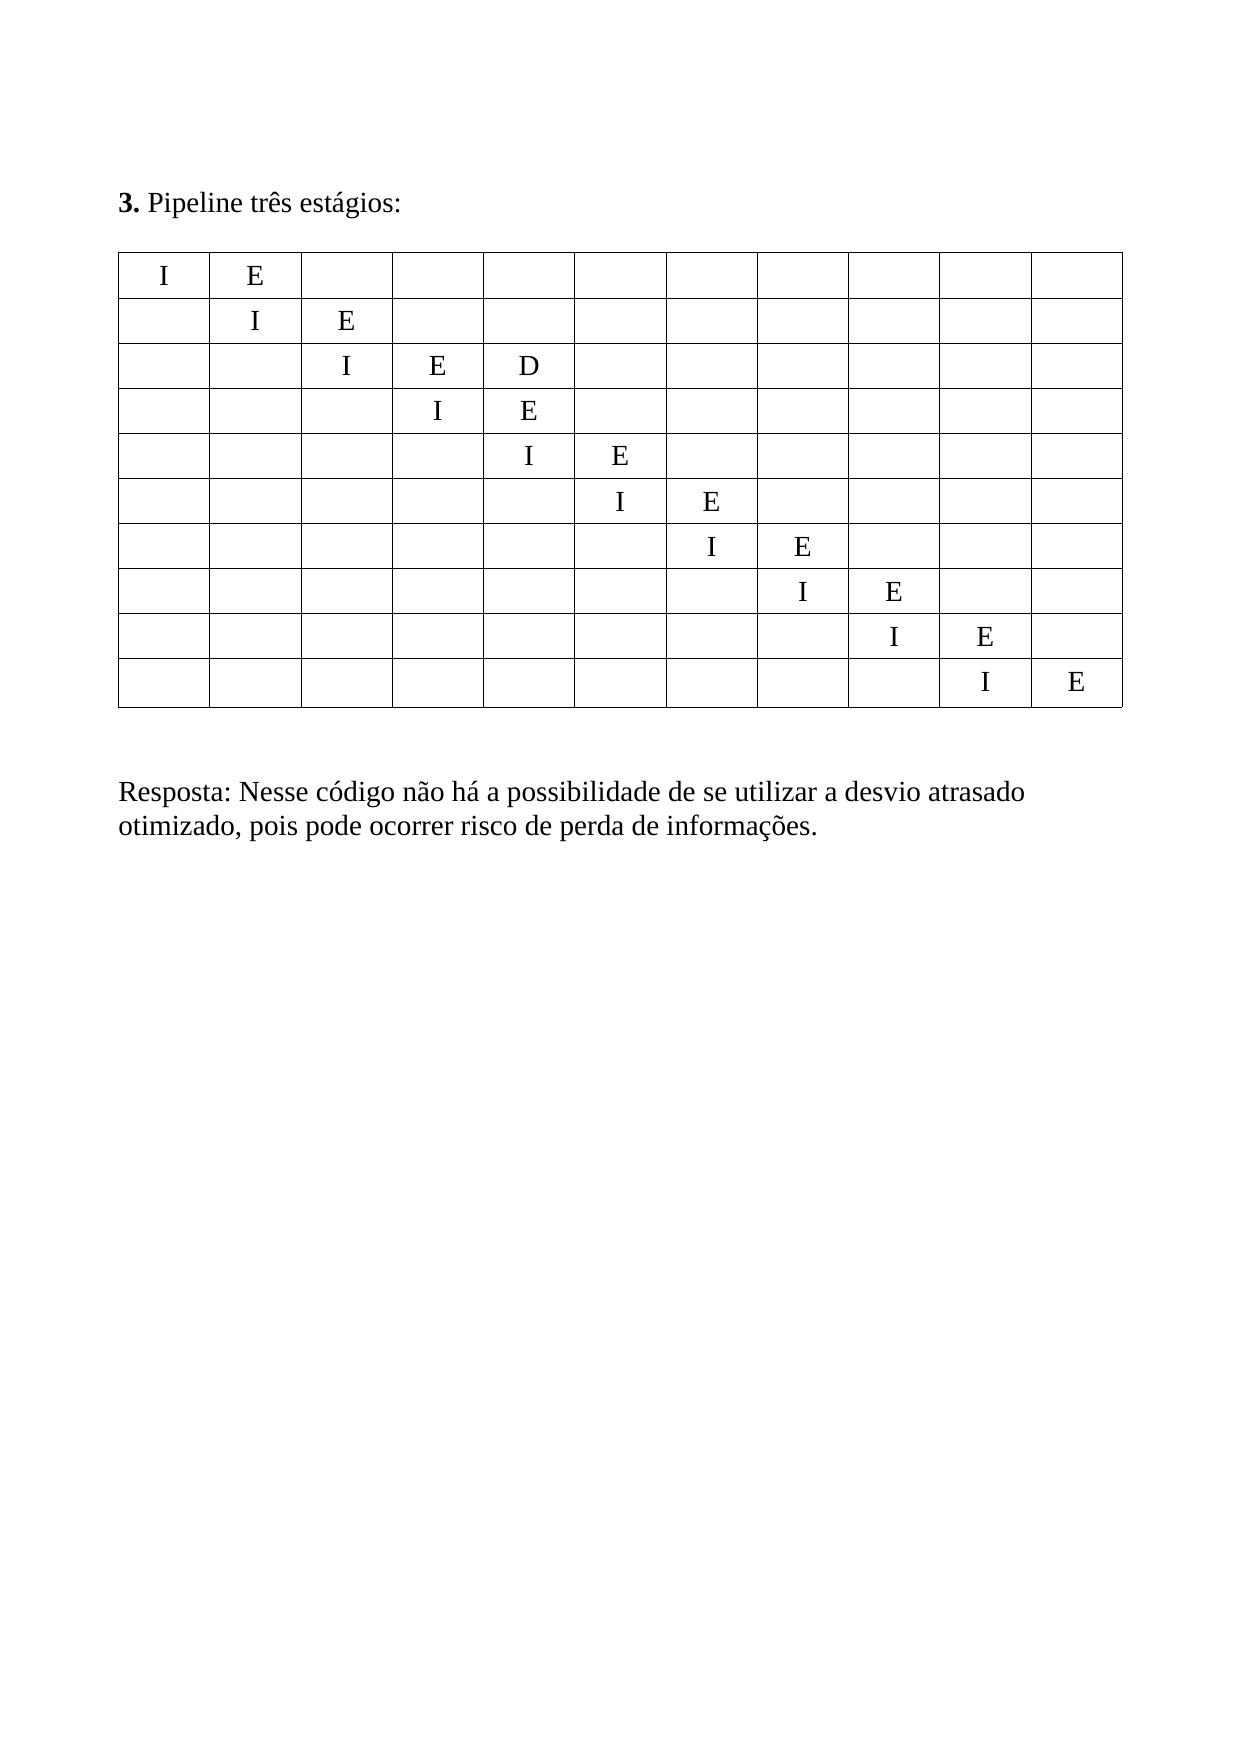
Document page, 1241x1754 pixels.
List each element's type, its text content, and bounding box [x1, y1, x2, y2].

table_cell [119, 389, 209, 433]
table_cell I [667, 524, 757, 568]
table_header [484, 253, 574, 297]
table_cell [210, 614, 301, 658]
table_cell [849, 479, 939, 523]
table_cell [758, 434, 848, 478]
table_cell [575, 389, 666, 433]
table_cell [1032, 434, 1122, 478]
table_cell [940, 524, 1031, 568]
table_cell E [849, 569, 939, 613]
table_header [302, 253, 392, 297]
table_cell [575, 344, 666, 388]
table_cell [210, 344, 301, 388]
table_cell [575, 569, 666, 613]
table_cell I [849, 614, 939, 658]
table_cell [1032, 479, 1122, 523]
table_cell [940, 434, 1031, 478]
table_cell [849, 389, 939, 433]
table_cell [210, 659, 301, 707]
table_cell [393, 524, 483, 568]
table_cell [210, 569, 301, 613]
table_cell [210, 389, 301, 433]
table_cell [119, 569, 209, 613]
table_cell I [393, 389, 483, 433]
table_cell [393, 659, 483, 707]
table_header [575, 253, 666, 297]
table_cell [758, 659, 848, 707]
table_cell [1032, 569, 1122, 613]
table_cell [119, 434, 209, 478]
table_cell [302, 389, 392, 433]
text 3. Pipeline três estágios: [118, 185, 1122, 219]
table_cell [119, 344, 209, 388]
table_cell [667, 389, 757, 433]
table_cell I [758, 569, 848, 613]
table_cell [302, 659, 392, 707]
table_cell [1032, 344, 1122, 388]
table_cell [758, 389, 848, 433]
table_cell E [758, 524, 848, 568]
table_cell [210, 434, 301, 478]
table_cell [1032, 524, 1122, 568]
table_cell [849, 524, 939, 568]
table_cell [393, 569, 483, 613]
table_cell [667, 344, 757, 388]
table_cell [575, 299, 666, 342]
table_cell D [484, 344, 574, 388]
table_cell [210, 524, 301, 568]
table_cell [940, 479, 1031, 523]
table_cell [210, 479, 301, 523]
table_cell [1032, 299, 1122, 342]
table_cell [484, 659, 574, 707]
table_cell [575, 659, 666, 707]
table_header [758, 253, 848, 297]
table_cell [302, 524, 392, 568]
table_header E [210, 253, 301, 297]
table_cell E [940, 614, 1031, 658]
table_cell [940, 299, 1031, 342]
table_cell E [484, 389, 574, 433]
table_cell E [302, 299, 392, 342]
table_cell [758, 479, 848, 523]
table_header [393, 253, 483, 297]
table_cell [849, 659, 939, 707]
table_cell [302, 434, 392, 478]
table_cell [1032, 614, 1122, 658]
table_cell [484, 479, 574, 523]
table_cell [302, 479, 392, 523]
table_cell [119, 659, 209, 707]
table_cell [302, 569, 392, 613]
table_cell [758, 344, 848, 388]
table_cell E [1032, 659, 1122, 707]
table_cell [302, 614, 392, 658]
table_cell [119, 614, 209, 658]
table_cell I [940, 659, 1031, 707]
table_cell [849, 344, 939, 388]
table_cell [758, 614, 848, 658]
table_cell [667, 299, 757, 342]
table_cell E [393, 344, 483, 388]
table_cell [393, 299, 483, 342]
table_cell [1032, 389, 1122, 433]
table_cell [667, 434, 757, 478]
table_cell E [667, 479, 757, 523]
table_header I [119, 253, 209, 297]
table_cell [393, 614, 483, 658]
table_cell [484, 299, 574, 342]
text Resposta: Nesse código não há a possibilidade de se utilizar a desvio atrasado otimizado, pois pode ocorrer risco de perda de informações. [118, 774, 1122, 841]
table_header [1032, 253, 1122, 297]
table_header [940, 253, 1031, 297]
table_cell [484, 524, 574, 568]
table_cell [575, 524, 666, 568]
table_cell [667, 614, 757, 658]
table_cell [575, 614, 666, 658]
table_cell [667, 569, 757, 613]
table_cell [119, 524, 209, 568]
table_header [849, 253, 939, 297]
table_cell I [210, 299, 301, 342]
table_cell [849, 434, 939, 478]
table_cell I [484, 434, 574, 478]
table_cell [119, 299, 209, 342]
table_cell [484, 614, 574, 658]
table_cell [940, 344, 1031, 388]
table_cell [667, 659, 757, 707]
table_cell [393, 434, 483, 478]
table_cell [119, 479, 209, 523]
table_cell I [302, 344, 392, 388]
table_cell [940, 389, 1031, 433]
table_cell [849, 299, 939, 342]
table_cell I [575, 479, 666, 523]
table_cell [484, 569, 574, 613]
table_header [667, 253, 757, 297]
table_cell [940, 569, 1031, 613]
table_cell [393, 479, 483, 523]
table_cell [758, 299, 848, 342]
table_cell E [575, 434, 666, 478]
